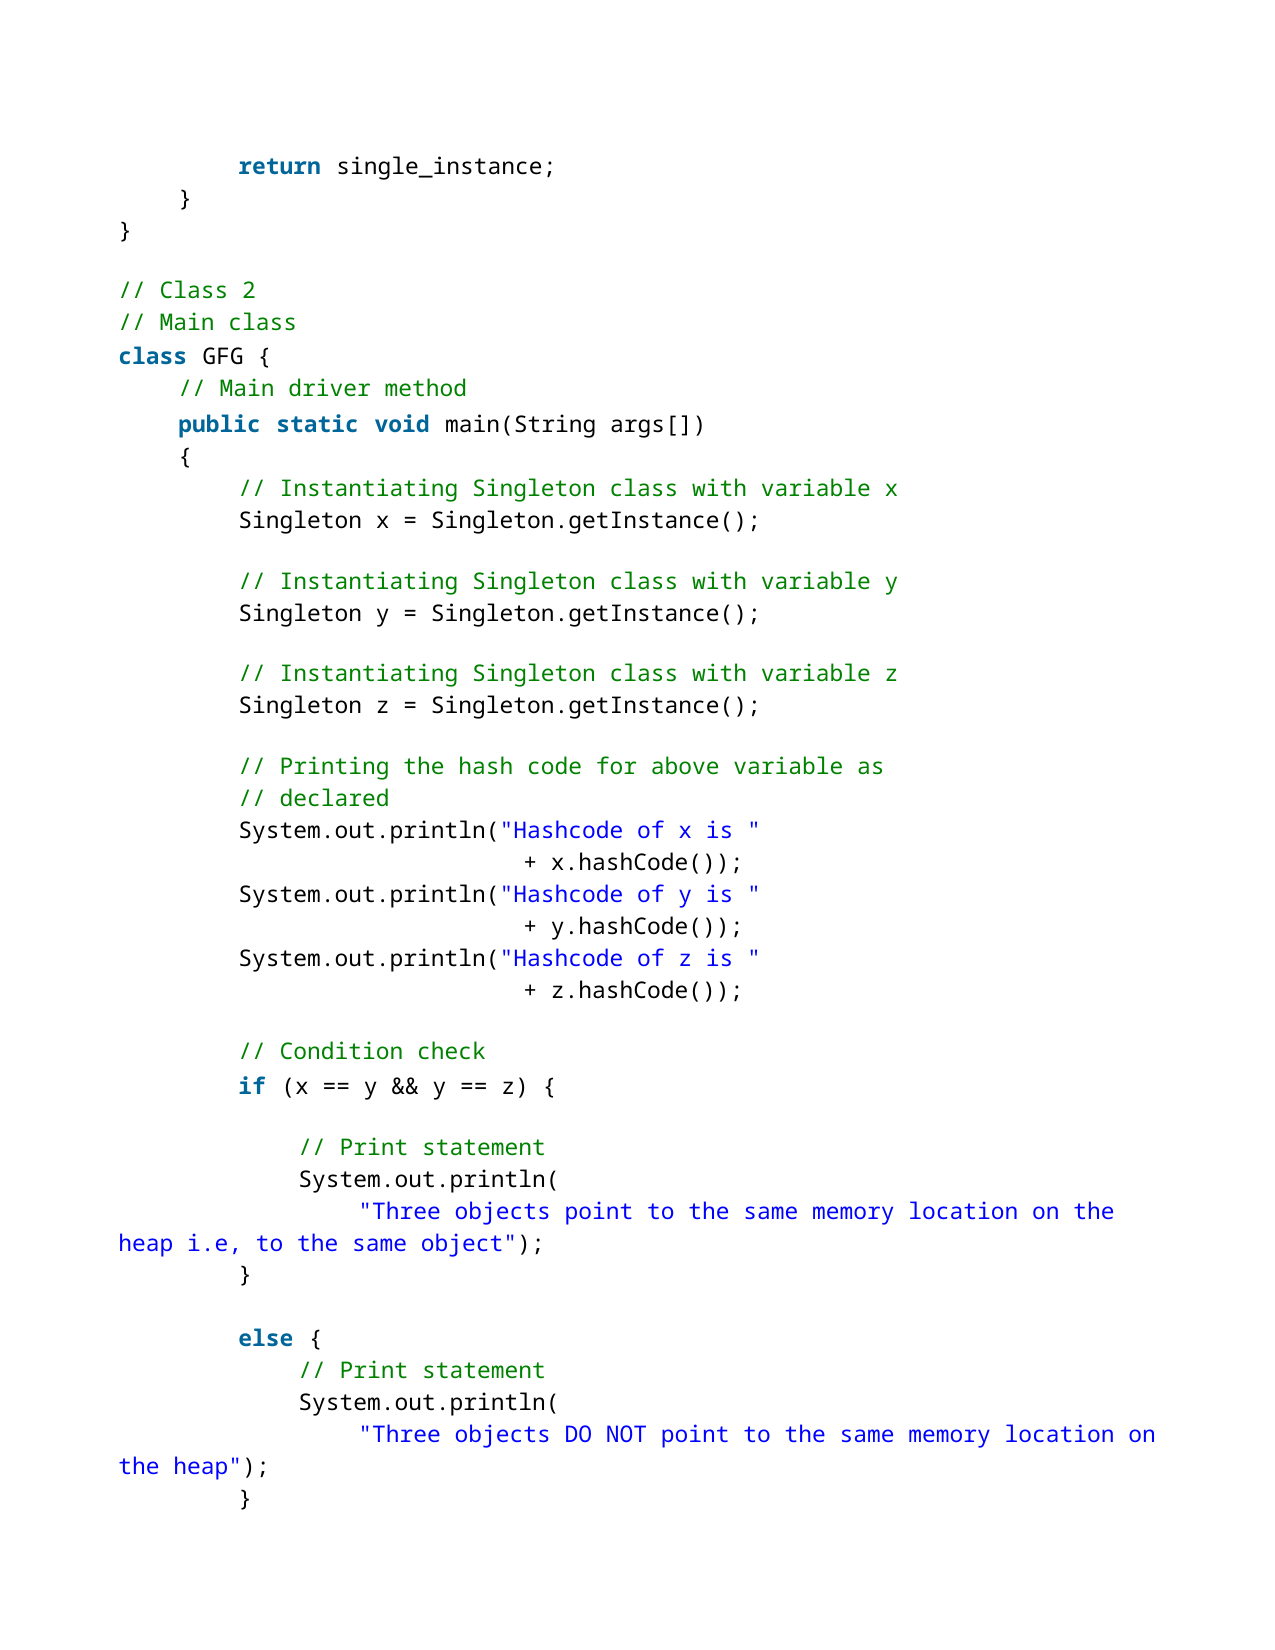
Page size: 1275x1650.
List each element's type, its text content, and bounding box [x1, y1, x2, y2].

table_header return single_instance; } } // Class 2 // Main class class GFG { // Main driver method public static void main(String args[]) { // Instantiating Singleton class with variable x Singleton x = Singleton.getInstance(); // Instantiating Singleton class with variable y Singleton y = Singleton.getInstance(); // Instantiating Singleton class with variable z Singleton z = Singleton.getInstance(); // Printing the hash code for above variable as // declared System.out.println("Hashcode of x is " + x.hashCode()); System.out.println("Hashcode of y is " + y.hashCode()); System.out.println("Hashcode of z is " + z.hashCode()); // Condition check if (x == y && y == z) { // Print statement System.out.println( "Three objects point to the same memory location on the heap i.e, to the same object"); } else { // Print statement System.out.println( "Three objects DO NOT point to the same memory location on the heap"); } [118, 118, 1157, 1513]
